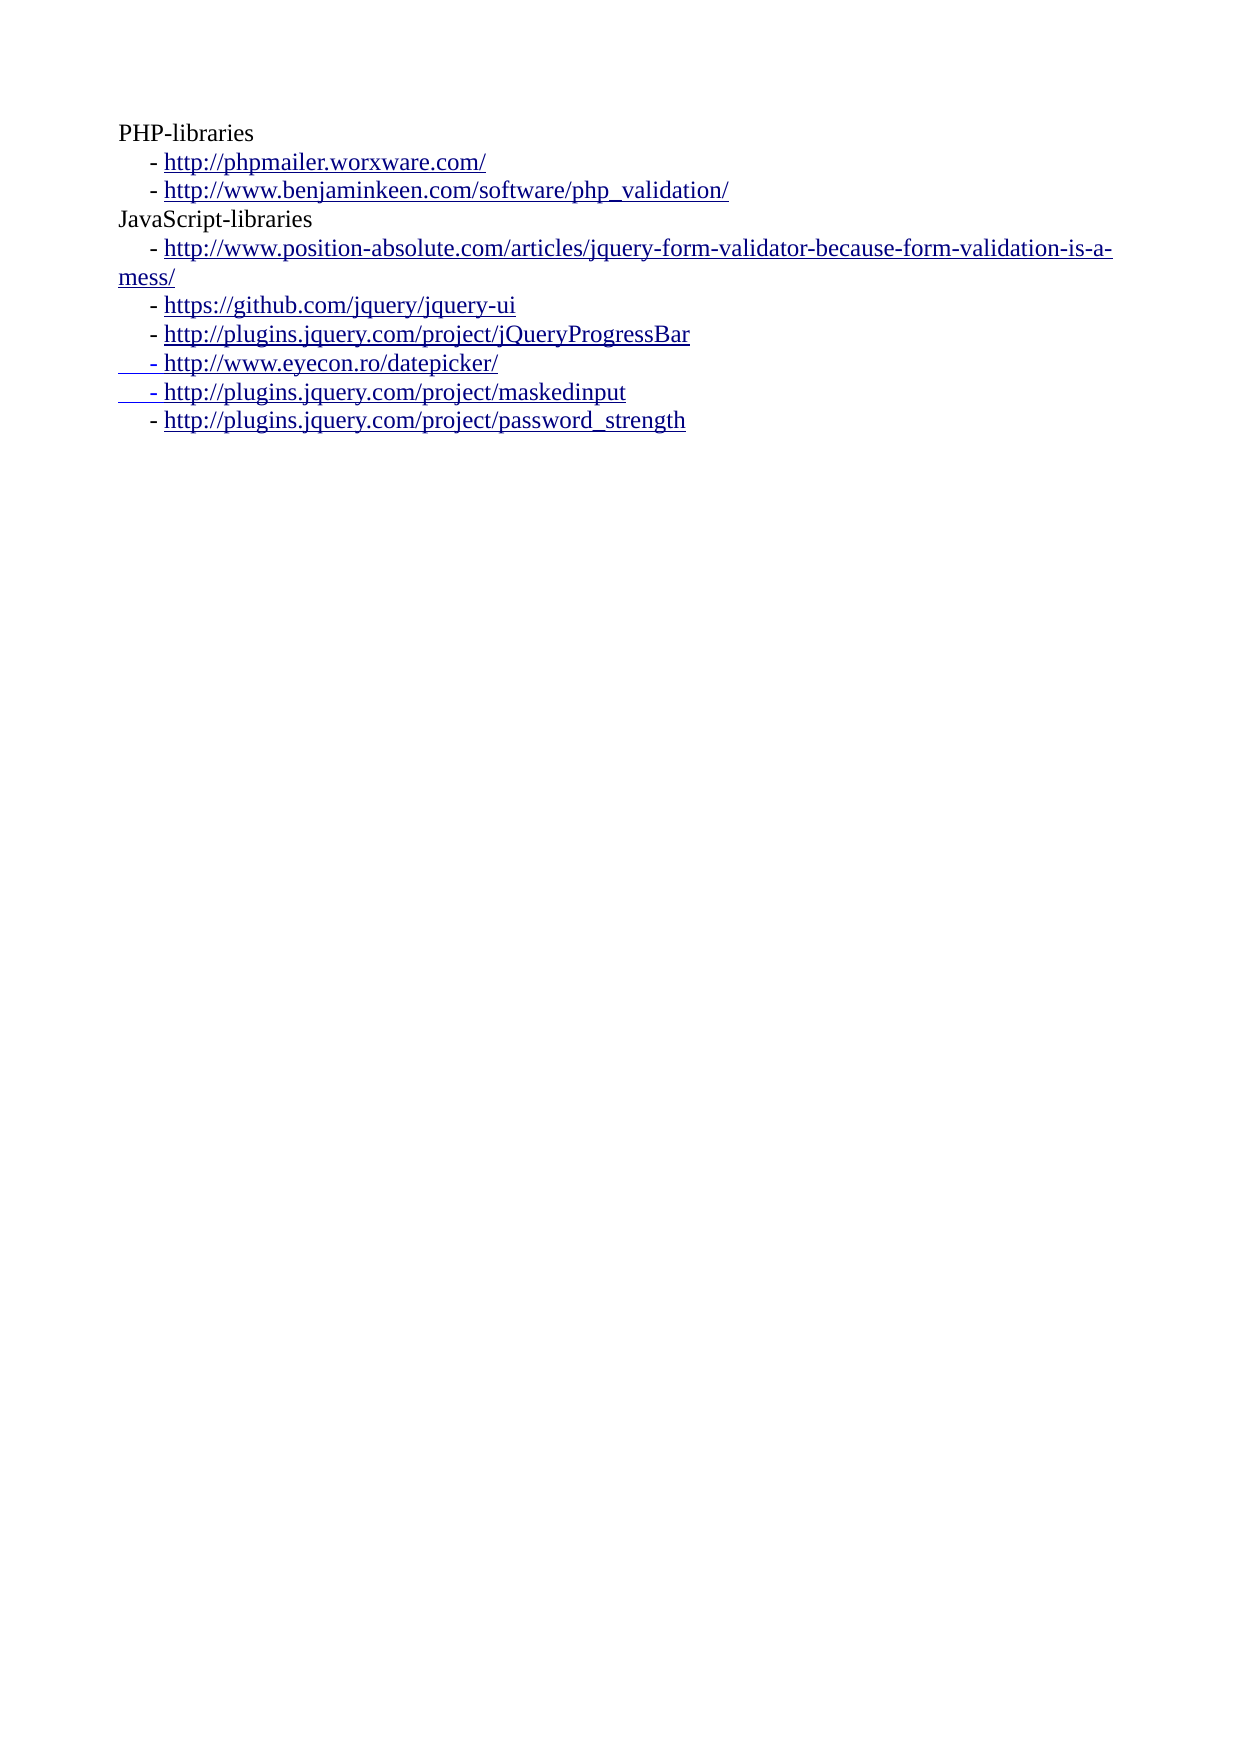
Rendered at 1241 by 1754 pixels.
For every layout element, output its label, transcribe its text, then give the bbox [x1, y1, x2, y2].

text PHP-libraries - http://phpmailer.worxware.com/ - http://www.benjaminkeen.com/software/php_validation/ [118, 118, 1122, 204]
text JavaScript-libraries - http://www.position-absolute.com/articles/jquery-form-validator-because-form-validation-is-a-mess/ - https://github.com/jquery/jquery-ui - http://plugins.jquery.com/project/jQueryProgressBar - http://www.eyecon.ro/datepicker/ - http://plugins.jquery.com/project/maskedinput - http://plugins.jquery.com/project/password_strength [118, 204, 1122, 463]
